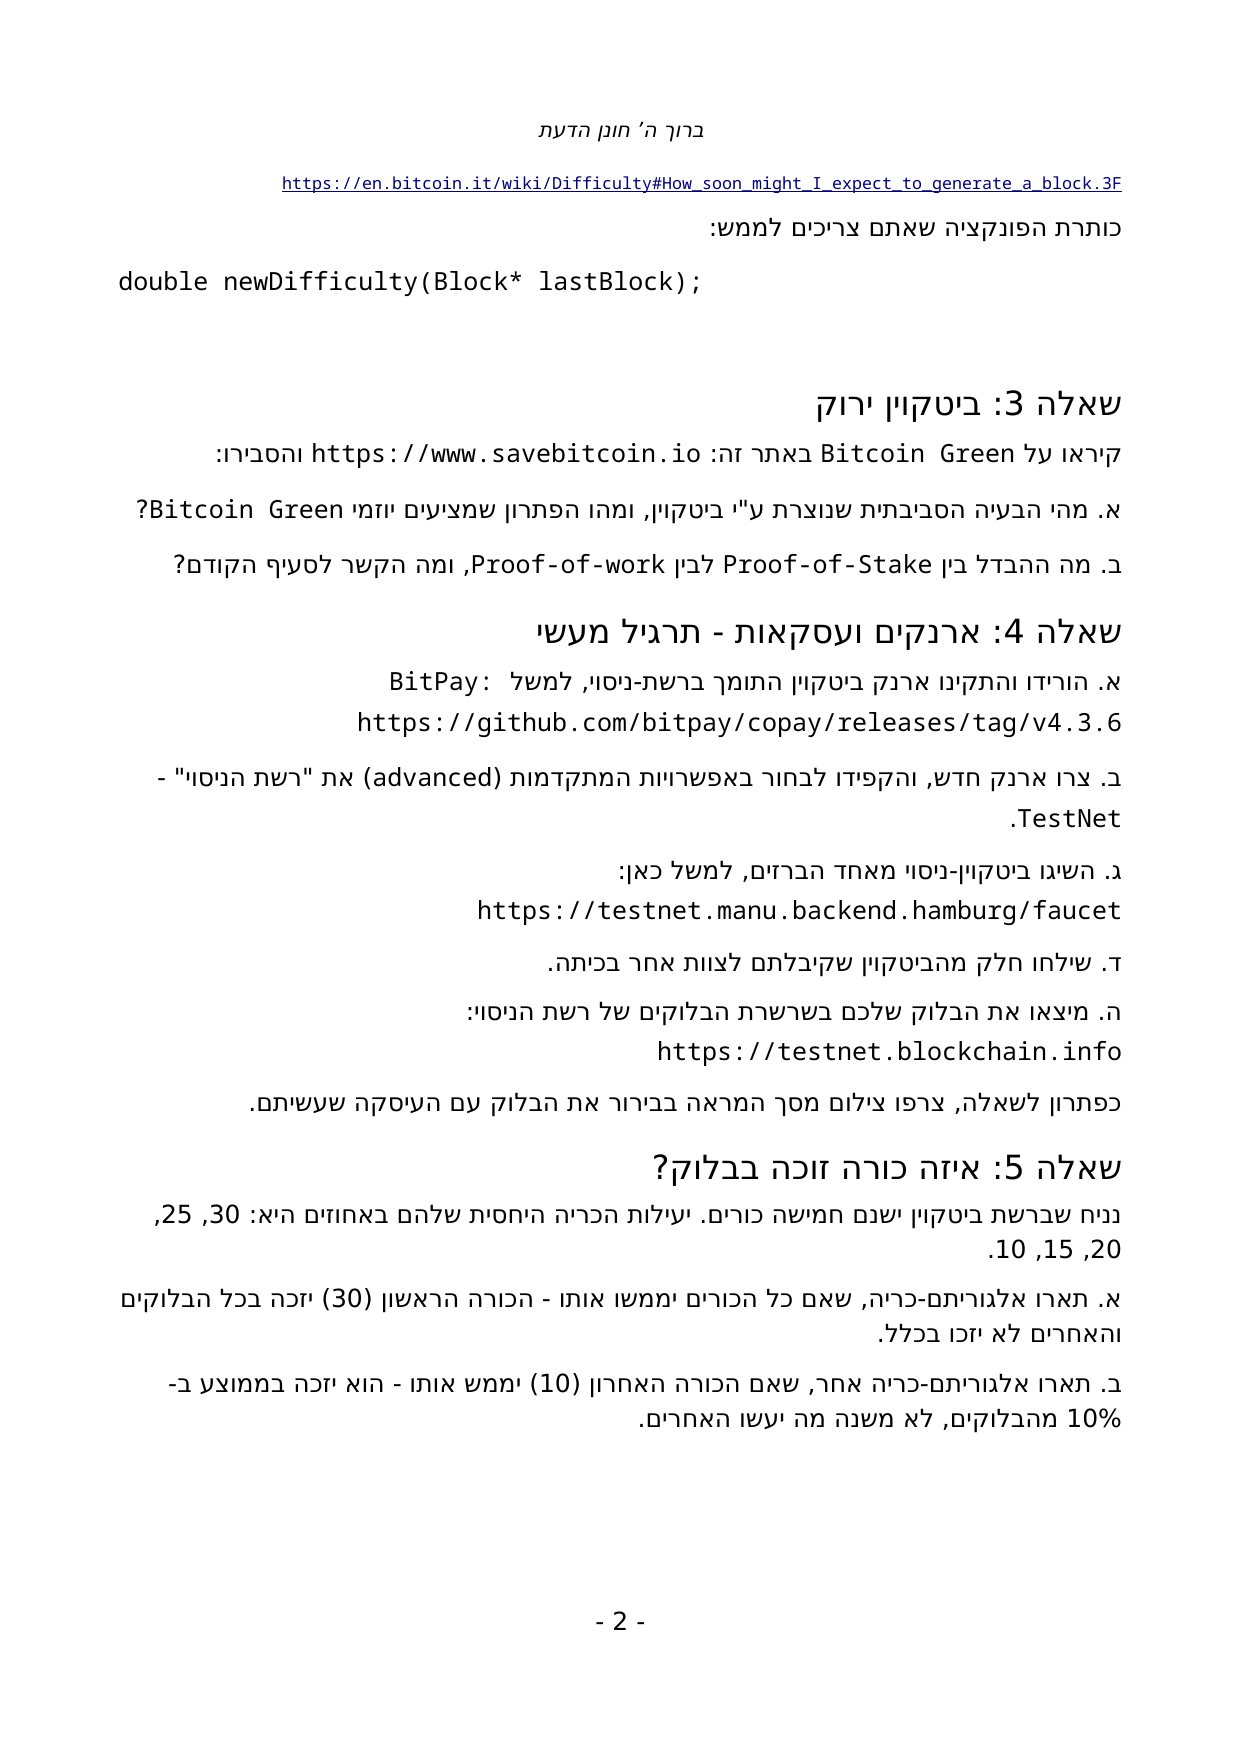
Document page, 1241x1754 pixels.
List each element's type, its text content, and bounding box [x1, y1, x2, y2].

subtitle שאלה 5: איזה כורה זוכה בבלוק? [118, 1149, 1122, 1187]
text ב. תארו אלגוריתם-כריה אחר, שאם הכורה האחרון (10) יממש אותו - הוא יזכה בממוצע ב-10% מהבלוקים, לא משנה מה יעשו האחרים. [118, 1369, 1122, 1433]
text נניח שברשת ביטקוין ישנם חמישה כורים. יעילות הכריה היחסית שלהם באחוזים היא: 30, 25, 20, 15, 10. [118, 1200, 1122, 1264]
subtitle שאלה 4: ארנקים ועסקאות - תרגיל מעשי [118, 612, 1122, 651]
text ג. השיגו ביטקוין-ניסוי מאחד הברזים, למשל כאן: https://testnet.manu.backend.hamburg/faucet [118, 856, 1122, 926]
text קיראו על Bitcoin Green באתר זה: https://www.savebitcoin.io והסבירו: [118, 436, 1122, 470]
text double newDifficulty(Block* lastBlock); [118, 263, 1122, 297]
text א. מהי הבעיה הסביבתית שנוצרת ע"י ביטקוין, ומהו הפתרון שמציעים יוזמי Bitcoin Green? [118, 491, 1122, 525]
text https://en.bitcoin.it/wiki/Difficulty#How_soon_might_I_expect_to_generate_a_block.3F [118, 172, 1122, 194]
text ב. צרו ארנק חדש, והקפידו לבחור באפשרויות המתקדמות (advanced) את "רשת הניסוי" - TestNet. [118, 760, 1122, 835]
text ב. מה ההבדל בין Proof-of-Stake לבין Proof-of-work, ומה הקשר לסעיף הקודם? [118, 547, 1122, 581]
text ה. מיצאו את הבלוק שלכם בשרשרת הבלוקים של רשת הניסוי: https://testnet.blockchain.info [118, 997, 1122, 1067]
text כותרת הפונקציה שאתם צריכים לממש: [118, 214, 1122, 243]
text א. תארו אלגוריתם-כריה, שאם כל הכורים יממשו אותו - הכורה הראשון (30) יזכה בכל הבלוקים והאחרים לא יזכו בכלל. [118, 1284, 1122, 1349]
text כפתרון לשאלה, צרפו צילום מסך המראה בבירור את הבלוק עם העיסקה שעשיתם. [118, 1089, 1122, 1118]
subtitle שאלה 3: ביטקוין ירוק [118, 384, 1122, 423]
text א. הורידו והתקינו ארנק ביטקוין התומך ברשת-ניסוי, למשל BitPay: https://github.com/bitpay/copay/releases/tag/v4.3.6 [118, 664, 1122, 739]
text ד. שילחו חלק מהביטקוין שקיבלתם לצוות אחר בכיתה. [118, 948, 1122, 977]
